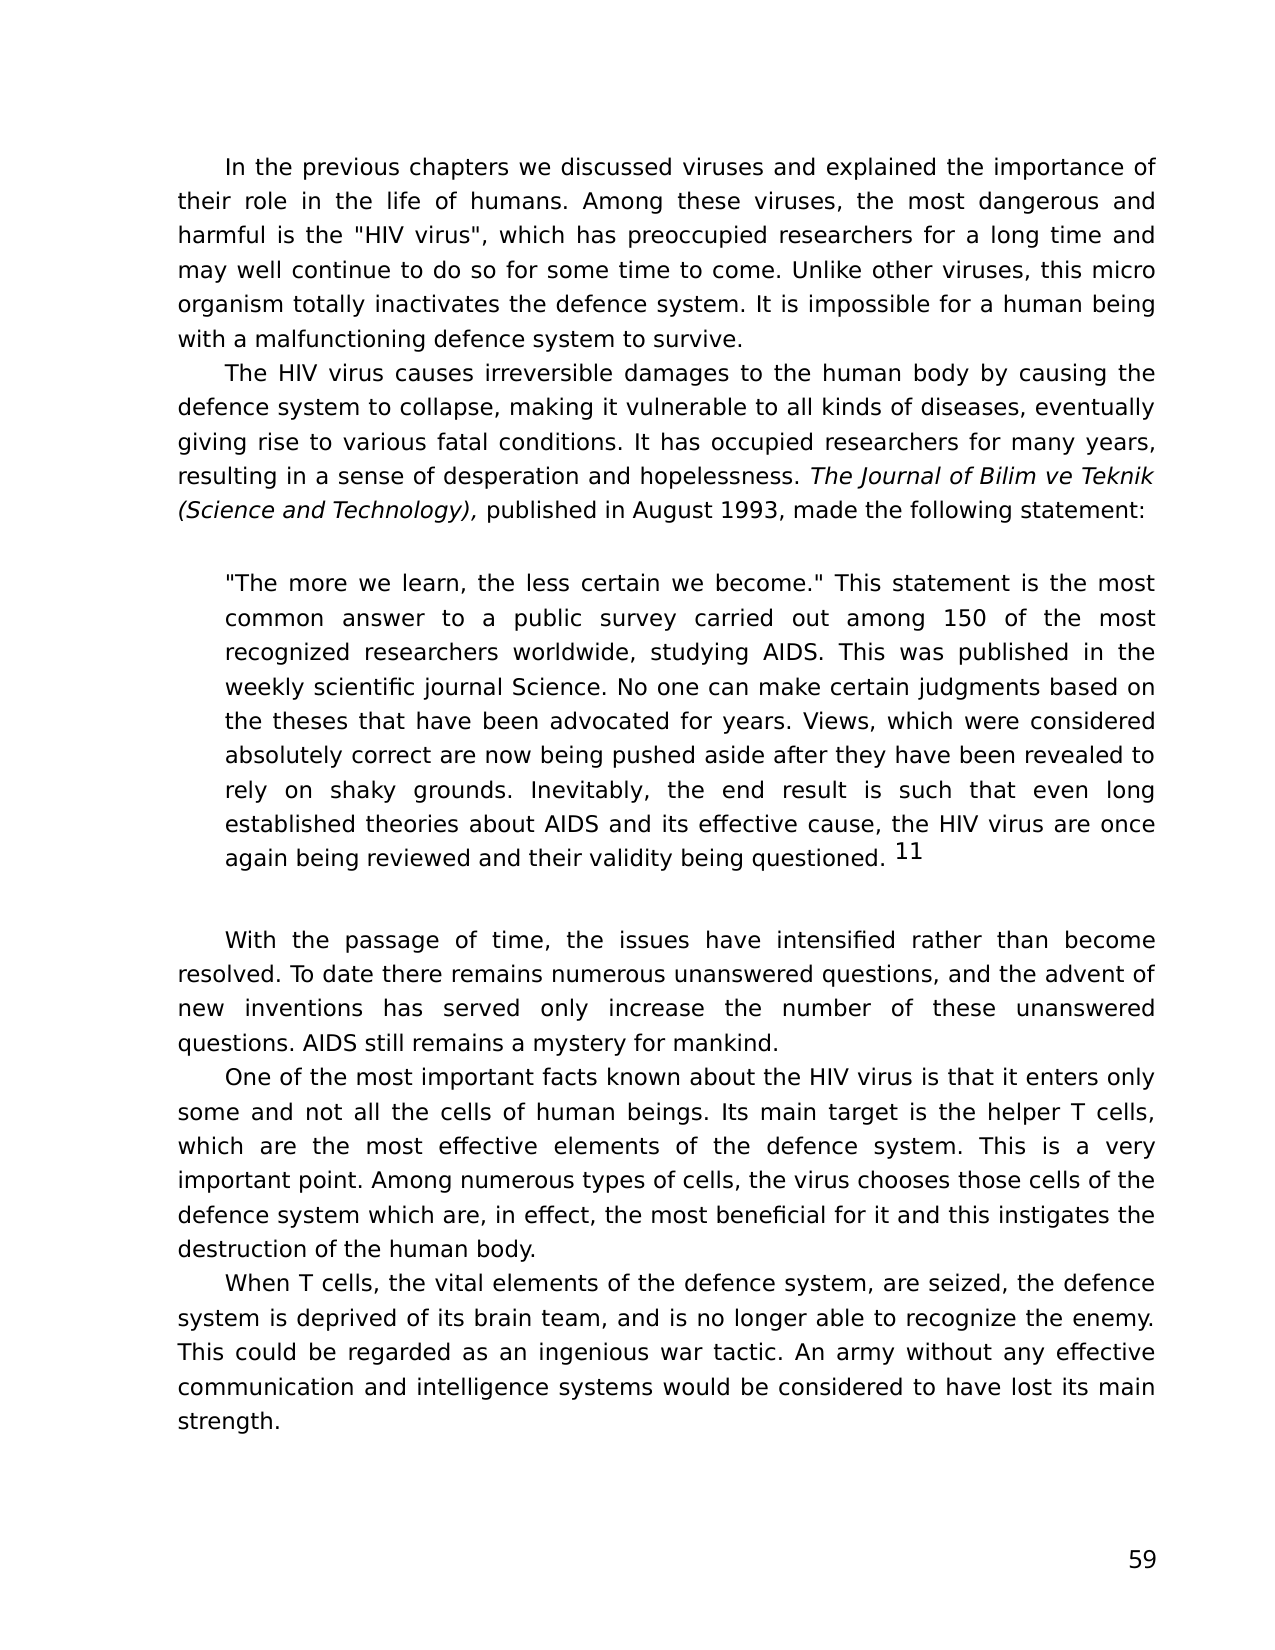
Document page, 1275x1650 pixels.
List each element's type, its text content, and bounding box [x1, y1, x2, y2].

text The HIV virus causes irreversible damages to the human body by causing the defence system to collapse, making it vulnerable to all kinds of diseases, eventually giving rise to various fatal conditions. It has occupied researchers for many years, resulting in a sense of desperation and hopelessness. The Journal of Bilim ve Teknik (Science and Technology), published in August 1993, made the following statement: [177, 354, 1157, 526]
text With the passage of time, the issues have intensified rather than become resolved. To date there remains numerous unanswered questions, and the advent of new inventions has served only increase the number of these unanswered questions. AIDS still remains a mystery for mankind. [177, 921, 1157, 1058]
text When T cells, the vital elements of the defence system, are seized, the defence system is deprived of its brain team, and is no longer able to recognize the enemy. This could be regarded as an ingenious war tactic. An army without any effective communication and intelligence systems would be considered to have lost its main strength. [177, 1264, 1157, 1436]
text "The more we learn, the less certain we become." This statement is the most common answer to a public survey carried out among 150 of the most recognized researchers worldwide, studying AIDS. This was published in the weekly scientific journal Science. No one can make certain judgments based on the theses that have been advocated for years. Views, which were considered absolutely correct are now being pushed aside after they have been revealed to rely on shaky grounds. Inevitably, the end result is such that even long established theories about AIDS and its effective cause, the HIV virus are once again being reviewed and their validity being questioned. 11 [224, 564, 1157, 874]
text One of the most important facts known about the HIV virus is that it enters only some and not all the cells of human beings. Its main target is the helper T cells, which are the most effective elements of the defence system. This is a very important point. Among numerous types of cells, the virus chooses those cells of the defence system which are, in effect, the most beneficial for it and this instigates the destruction of the human body. [177, 1058, 1157, 1264]
text In the previous chapters we discussed viruses and explained the importance of their role in the life of humans. Among these viruses, the most dangerous and harmful is the "HIV virus", which has preoccupied researchers for a long time and may well continue to do so for some time to come. Unlike other viruses, this micro organism totally inactivates the defence system. It is impossible for a human being with a malfunctioning defence system to survive. [177, 148, 1157, 354]
